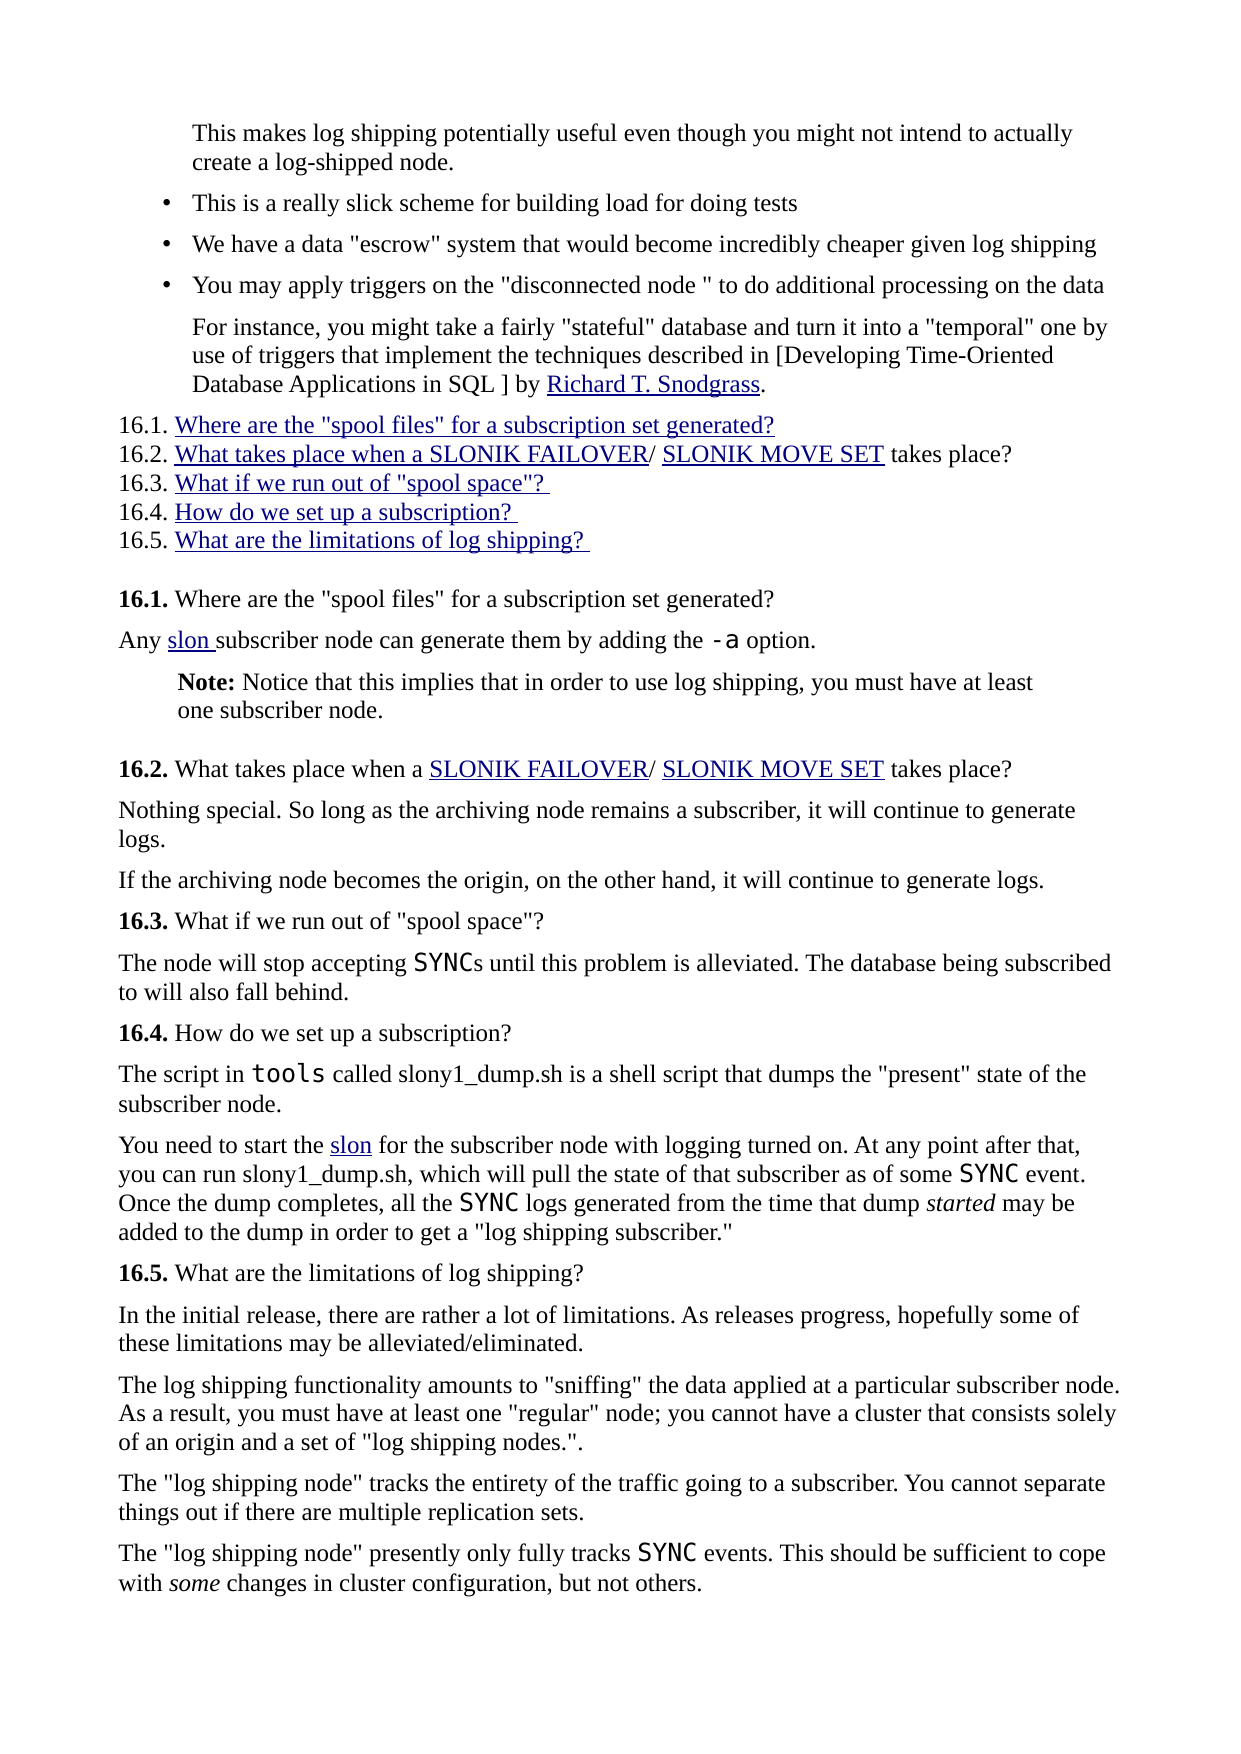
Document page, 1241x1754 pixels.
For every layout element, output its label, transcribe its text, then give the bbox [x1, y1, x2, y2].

list This makes log shipping potentially useful even though you might not intend to actually create a log-shipped node. [162, 118, 1122, 176]
list You may apply triggers on the "disconnected node " to do additional processing on the data [162, 271, 1122, 299]
subtitle 16.1. Where are the "spool files" for a subscription set generated? [118, 411, 1122, 439]
text Any slon subscriber node can generate them by adding the -a option. [118, 625, 1122, 654]
text You need to start the slon for the subscriber node with logging turned on. At any point after that, you can run slony1_dump.sh, which will pull the state of that subscriber as of some SYNC event. Once the dump completes, all the SYNC logs generated from the time that dump started may be added to the dump in order to get a "log shipping subscriber." [118, 1130, 1122, 1246]
text If the archiving node becomes the origin, on the other hand, it will continue to generate logs. [118, 865, 1122, 894]
text The node will stop accepting SYNCs until this problem is alleviated. The database being subscribed to will also fall behind. [118, 948, 1122, 1006]
text The script in tools called slony1_dump.sh is a shell script that dumps the "present" state of the subscriber node. [118, 1059, 1122, 1117]
text 16.3. What if we run out of "spool space"? [118, 906, 1122, 935]
subtitle 16.5. What are the limitations of log shipping? [118, 526, 1122, 554]
subtitle 16.2. What takes place when a SLONIK FAILOVER/ SLONIK MOVE SET takes place? [118, 439, 1122, 468]
text 16.5. What are the limitations of log shipping? [118, 1258, 1122, 1287]
list This is a really slick scheme for building load for doing tests [162, 188, 1122, 217]
text Note: Notice that this implies that in order to use log shipping, you must have at least one subscriber node. [177, 667, 1063, 724]
list We have a data "escrow" system that would become incredibly cheaper given log shipping [162, 229, 1122, 258]
subtitle 16.3. What if we run out of "spool space"? [118, 468, 1122, 497]
text The log shipping functionality amounts to "sniffing" the data applied at a particular subscriber node. As a result, you must have at least one "regular" node; you cannot have a cluster that consists solely of an origin and a set of "log shipping nodes.". [118, 1370, 1122, 1456]
text 16.4. How do we set up a subscription? [118, 1018, 1122, 1047]
text 16.1. Where are the "spool files" for a subscription set generated? [118, 584, 1122, 613]
text Nothing special. So long as the archiving node remains a subscriber, it will continue to generate logs. [118, 795, 1122, 853]
text 16.2. What takes place when a SLONIK FAILOVER/ SLONIK MOVE SET takes place? [118, 754, 1122, 783]
text The "log shipping node" presently only fully tracks SYNC events. This should be sufficient to cope with some changes in cluster configuration, but not others. [118, 1538, 1122, 1596]
subtitle 16.4. How do we set up a subscription? [118, 497, 1122, 526]
list For instance, you might take a fairly "stateful" database and turn it into a "temporal" one by use of triggers that implement the techniques described in [Developing Time-Oriented Database Applications in SQL ] by Richard T. Snodgrass. [162, 312, 1122, 398]
text In the initial release, there are rather a lot of limitations. As releases progress, hopefully some of these limitations may be alleviated/eliminated. [118, 1300, 1122, 1357]
text The "log shipping node" tracks the entirety of the traffic going to a subscriber. You cannot separate things out if there are multiple replication sets. [118, 1468, 1122, 1526]
